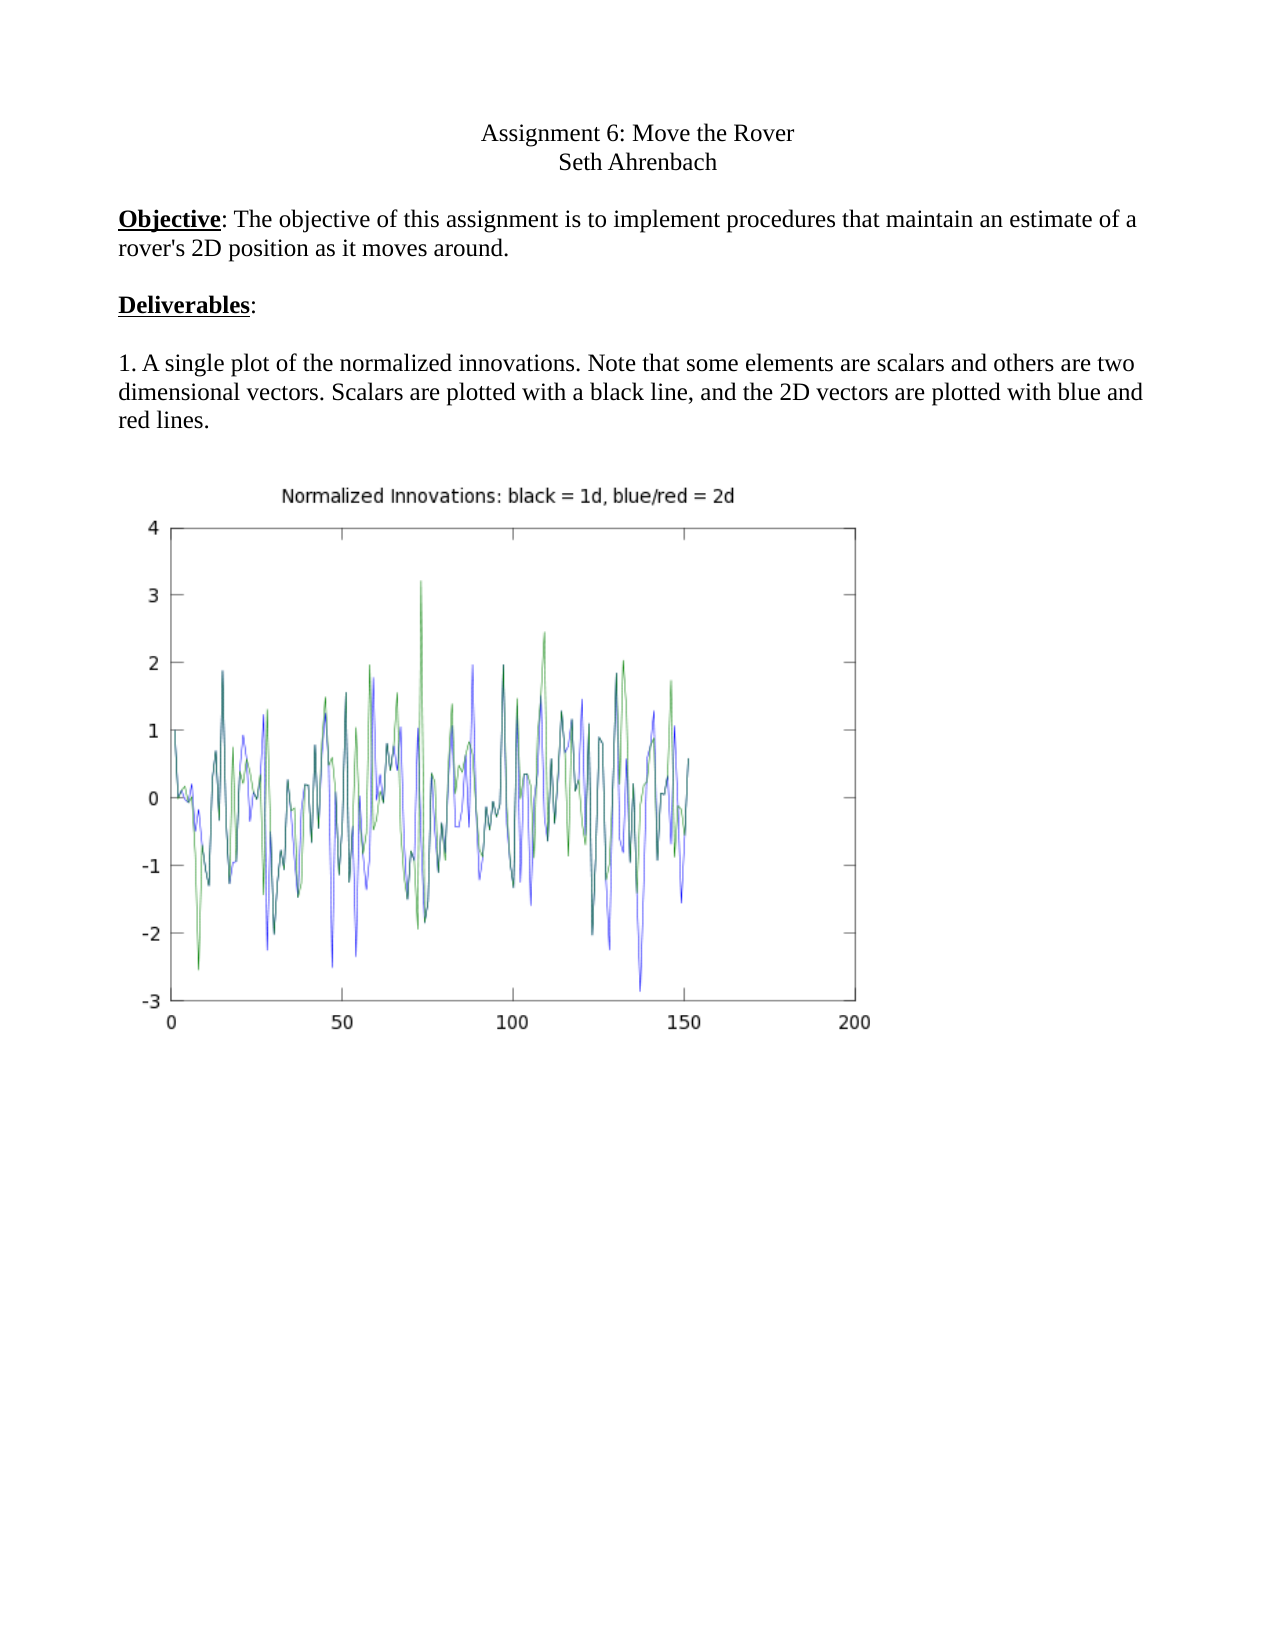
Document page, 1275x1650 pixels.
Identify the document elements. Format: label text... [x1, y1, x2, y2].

text Seth Ahrenbach [118, 147, 1157, 176]
picture [118, 463, 1157, 1043]
text Assignment 6: Move the Rover [118, 118, 1157, 147]
text Deliverables: [118, 291, 1157, 319]
text 1. A single plot of the normalized innovations. Note that some elements are scalars and others are two dimensional vectors. Scalars are plotted with a black line, and the 2D vectors are plotted with blue and red lines. [118, 348, 1157, 434]
text Objective: The objective of this assignment is to implement procedures that maintain an estimate of a rover's 2D position as it moves around. [118, 204, 1157, 262]
